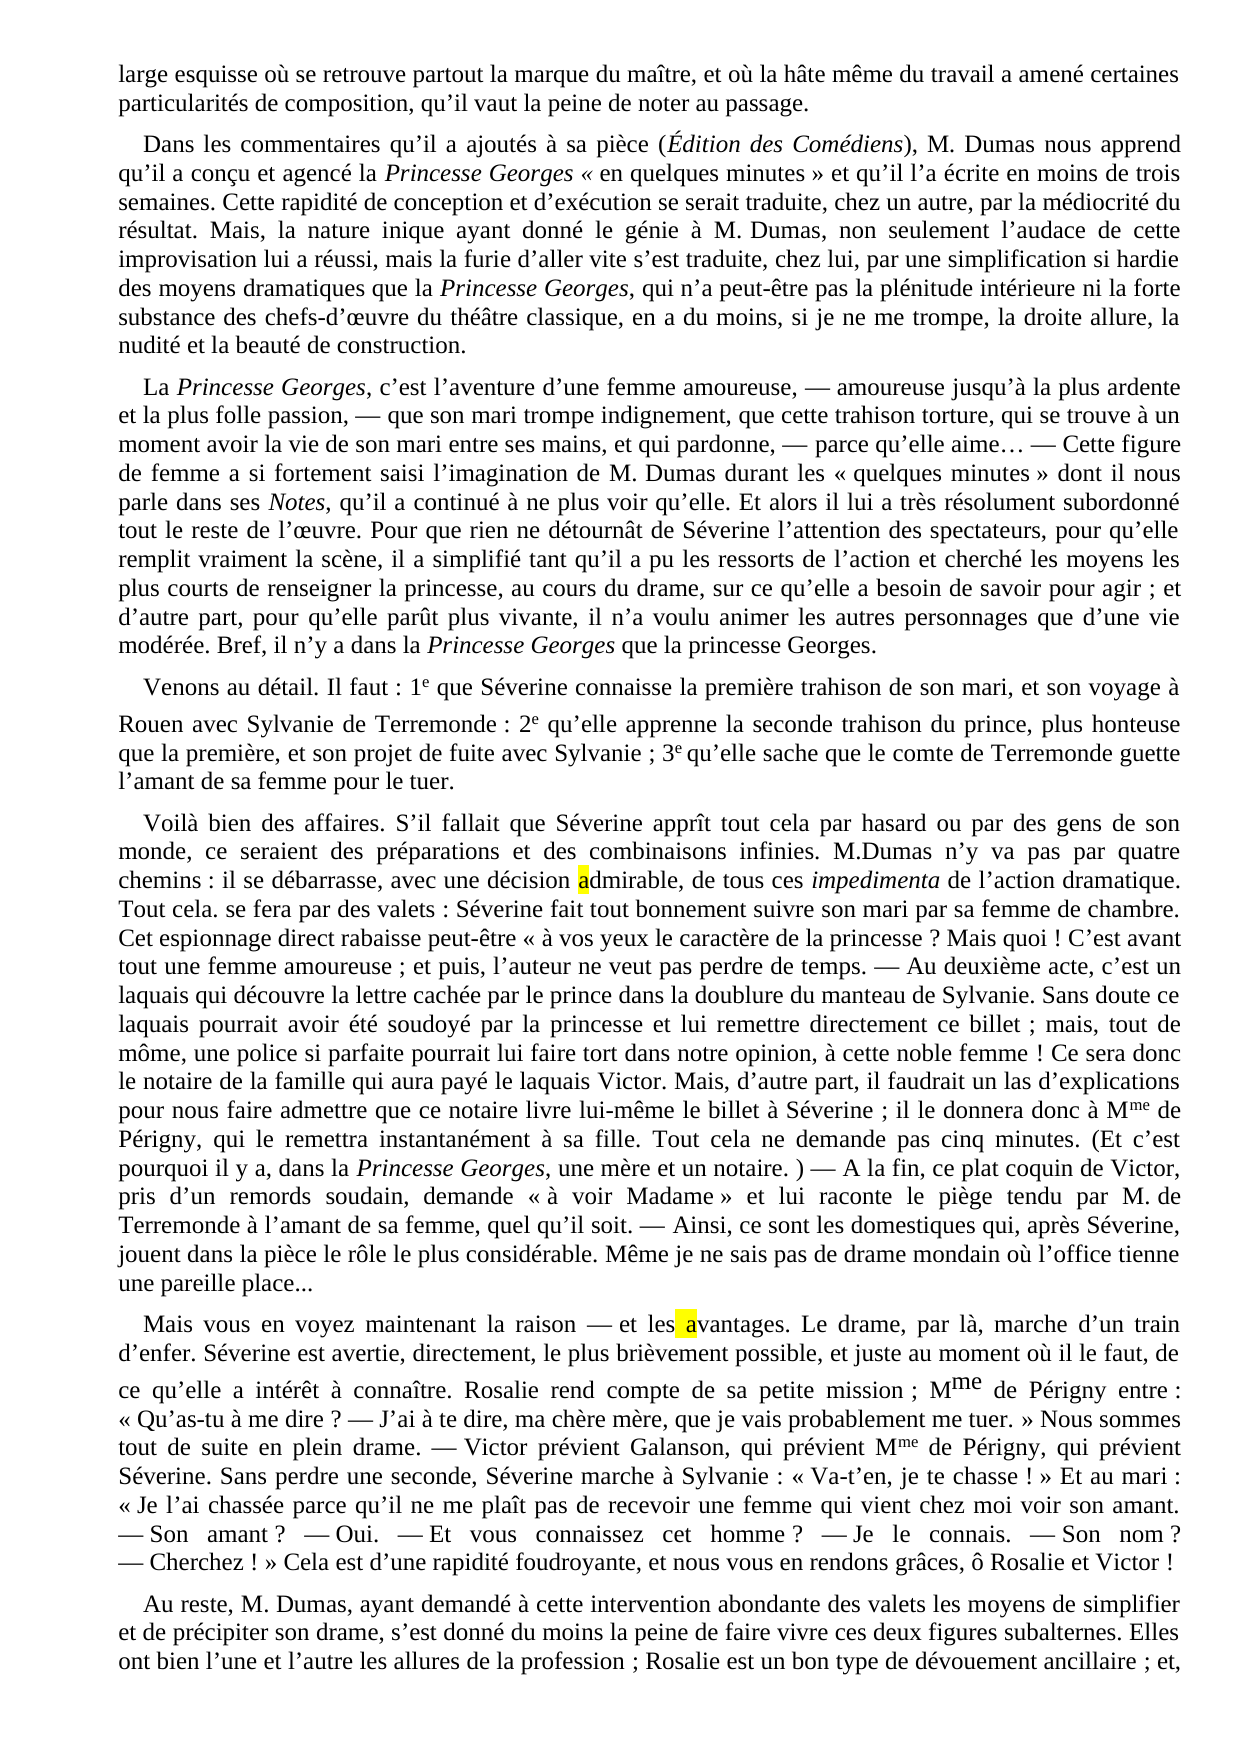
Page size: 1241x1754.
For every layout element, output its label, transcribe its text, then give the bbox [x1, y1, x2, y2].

text Venons au détail. Il faut : 1e que Séverine connaisse la première trahison de son mari, et son voyage à Rouen avec Sylvanie de Terremonde : 2e qu’elle apprenne la seconde trahison du prince, plus honteuse que la première, et son projet de fuite avec Sylvanie ; 3e qu’elle sache que le comte de Terremonde guette l’amant de sa femme pour le tuer. [118, 672, 1181, 795]
text Voilà bien des affaires. S’il fallait que Séverine apprît tout cela par hasard ou par des gens de son monde, ce seraient des préparations et des combinaisons infinies. M.Dumas n’y va pas par quatre chemins : il se débarrasse, avec une décision admirable, de tous ces impedimenta de l’action dramatique. Tout cela. se fera par des valets : Séverine fait tout bonnement suivre son mari par sa femme de chambre. Cet espionnage direct rabaisse peut-être « à vos yeux le caractère de la princesse ? Mais quoi ! C’est avant tout une femme amoureuse ; et puis, l’auteur ne veut pas perdre de temps. — Au deuxième acte, c’est un laquais qui découvre la lettre cachée par le prince dans la doublure du manteau de Sylvanie. Sans doute ce laquais pourrait avoir été soudoyé par la princesse et lui remettre directement ce billet ; mais, tout de môme, une police si parfaite pourrait lui faire tort dans notre opinion, à cette noble femme ! Ce sera donc le notaire de la famille qui aura payé le laquais Victor. Mais, d’autre part, il faudrait un las d’explications pour nous faire admettre que ce notaire livre lui-même le billet à Séverine ; il le donnera donc à Mme de Périgny, qui le remettra instantanément à sa fille. Tout cela ne demande pas cinq minutes. (Et c’est pourquoi il y a, dans la Princesse Georges, une mère et un notaire. ) — A la fin, ce plat coquin de Victor, pris d’un remords soudain, demande « à voir Madame » et lui raconte le piège tendu par M. de Terremonde à l’amant de sa femme, quel qu’il soit. — Ainsi, ce sont les domestiques qui, après Séverine, jouent dans la pièce le rôle le plus considérable. Même je ne sais pas de drame mondain où l’office tienne une pareille place... [118, 808, 1181, 1296]
text Au reste, M. Dumas, ayant demandé à cette intervention abondante des valets les moyens de simplifier et de précipiter son drame, s’est donné du moins la peine de faire vivre ces deux figures subalternes. Elles ont bien l’une et l’autre les allures de la profession ; Rosalie est un bon type de dévouement ancillaire ; et, [118, 1589, 1181, 1675]
text large esquisse où se retrouve partout la marque du maître, et où la hâte même du travail a amené certaines particularités de composition, qu’il vaut la peine de noter au passage. [118, 59, 1181, 117]
text Dans les commentaires qu’il a ajoutés à sa pièce (Édition des Comédiens), M. Dumas nous apprend qu’il a conçu et agencé la Princesse Georges « en quelques minutes » et qu’il l’a écrite en moins de trois semaines. Cette rapidité de conception et d’exécution se serait traduite, chez un autre, par la médiocrité du résultat. Mais, la nature inique ayant donné le génie à M. Dumas, non seulement l’audace de cette improvisation lui a réussi, mais la furie d’aller vite s’est traduite, chez lui, par une simplification si hardie des moyens dramatiques que la Princesse Georges, qui n’a peut-être pas la plénitude intérieure ni la forte substance des chefs-d’œuvre du théâtre classique, en a du moins, si je ne me trompe, la droite allure, la nudité et la beauté de construction. [118, 129, 1181, 359]
text La Princesse Georges, c’est l’aventure d’une femme amoureuse, — amoureuse jusqu’à la plus ardente et la plus folle passion, — que son mari trompe indignement, que cette trahison torture, qui se trouve à un moment avoir la vie de son mari entre ses mains, et qui pardonne, — parce qu’elle aime… — Cette figure de femme a si fortement saisi l’imagination de M. Dumas durant les « quelques minutes » dont il nous parle dans ses Notes, qu’il a continué à ne plus voir qu’elle. Et alors il lui a très résolument subordonné tout le reste de l’œuvre. Pour que rien ne détournât de Séverine l’attention des spectateurs, pour qu’elle remplit vraiment la scène, il a simplifié tant qu’il a pu les ressorts de l’action et cherché les moyens les plus courts de renseigner la princesse, au cours du drame, sur ce qu’elle a besoin de savoir pour agir ; et d’autre part, pour qu’elle parût plus vivante, il n’a voulu animer les autres personnages que d’une vie modérée. Bref, il n’y a dans la Princesse Georges que la princesse Georges. [118, 372, 1181, 659]
text Mais vous en voyez maintenant la raison — et les avantages. Le drame, par là, marche d’un train d’enfer. Séverine est avertie, directement, le plus brièvement possible, et juste au moment où il le faut, de ce qu’elle a intérêt à connaître. Rosalie rend compte de sa petite mission ; Mme de Périgny entre : « Qu’as-tu à me dire ? — J’ai à te dire, ma chère mère, que je vais probablement me tuer. » Nous sommes tout de suite en plein drame. — Victor prévient Galanson, qui prévient Mme de Périgny, qui prévient Séverine. Sans perdre une seconde, Séverine marche à Sylvanie : « Va-t’en, je te chasse ! » Et au mari : « Je l’ai chassée parce qu’il ne me plaît pas de recevoir une femme qui vient chez moi voir son amant. — Son amant ? — Oui. — Et vous connaissez cet homme ? — Je le connais. — Son nom ? — Cherchez ! » Cela est d’une rapidité foudroyante, et nous vous en rendons grâces, ô Rosalie et Victor ! [118, 1309, 1181, 1576]
